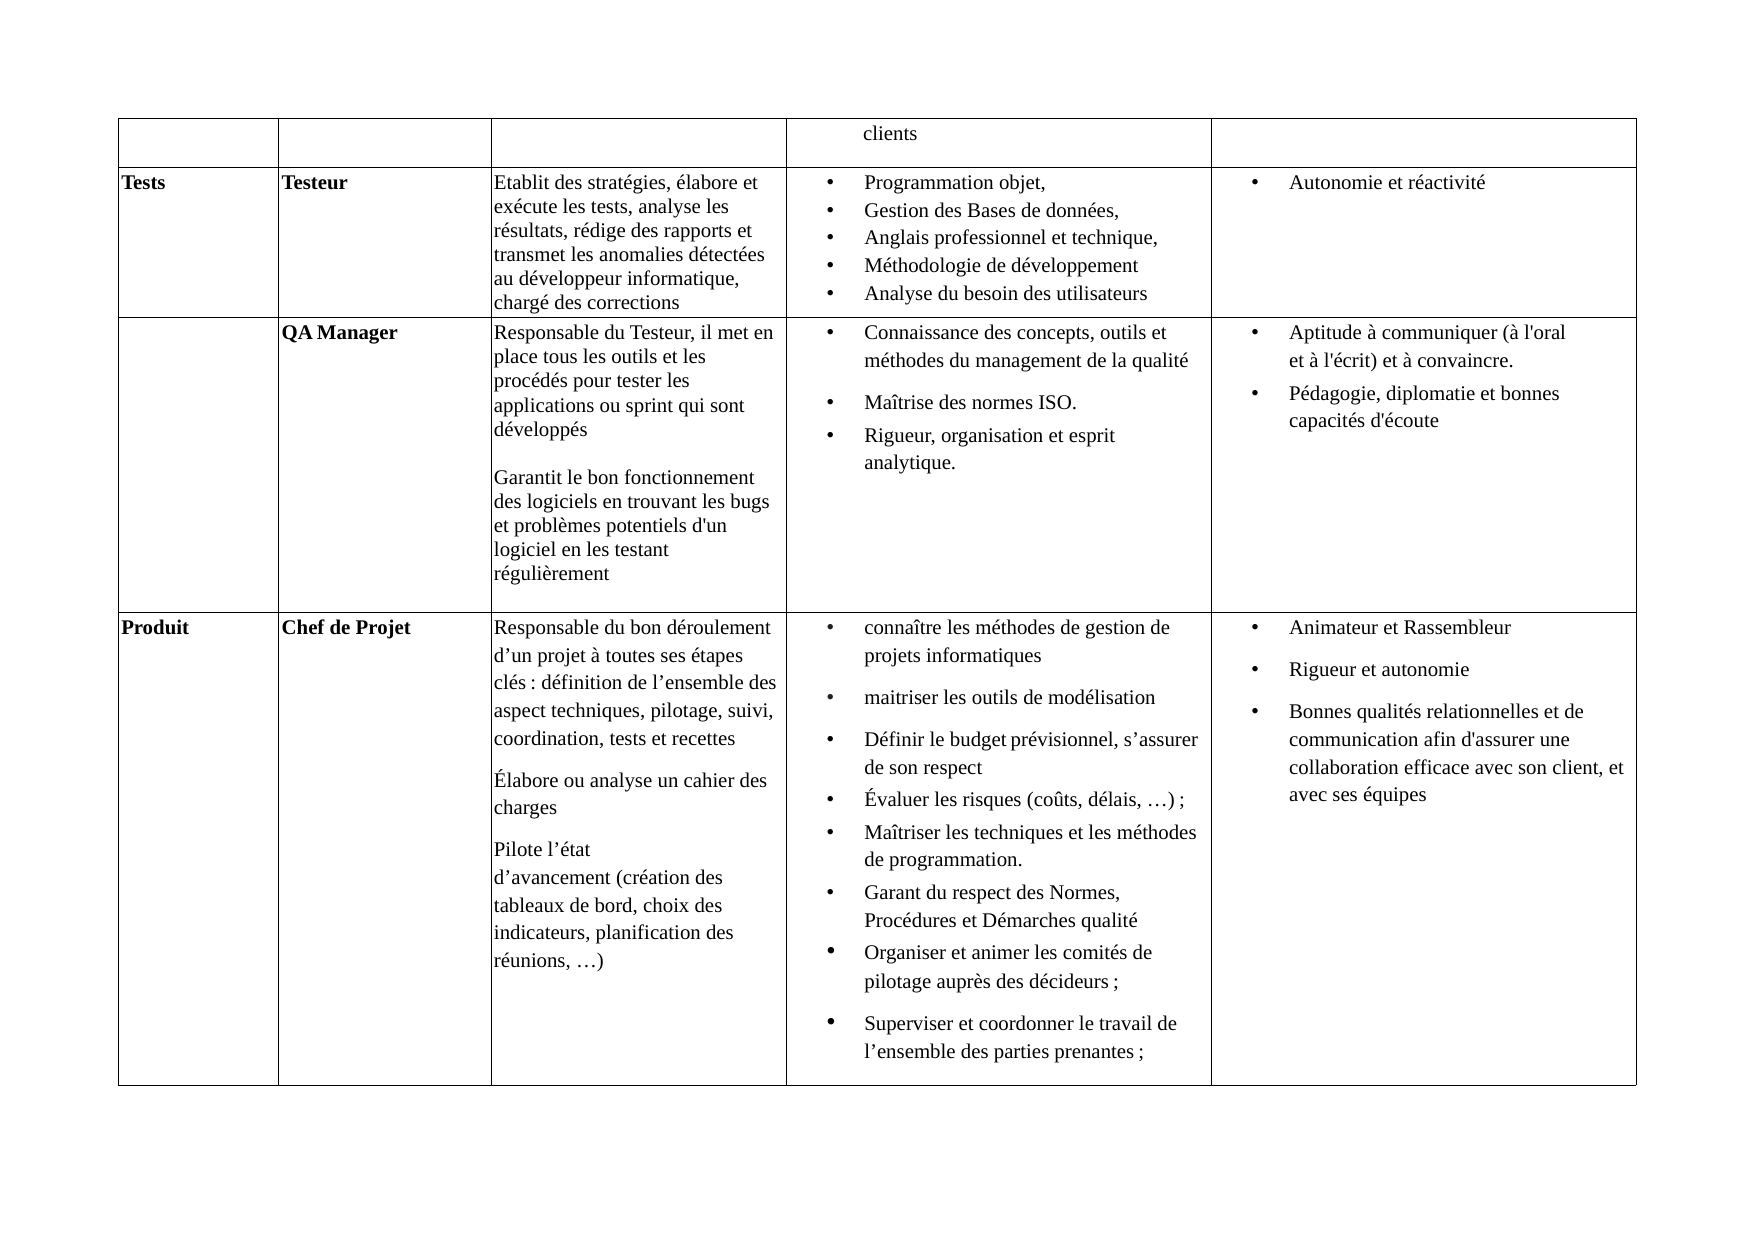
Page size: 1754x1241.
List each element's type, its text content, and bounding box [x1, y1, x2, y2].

table_cell Testeur [279, 168, 491, 317]
table_cell Produit [119, 613, 278, 1085]
table_cell [492, 119, 786, 167]
table_cell Chef de Projet [279, 613, 491, 1085]
table_cell Programmation objet, Gestion des Bases de données, Anglais professionnel et technique, Méthodologie de développement Analyse du besoin des utilisateurs [787, 168, 1211, 317]
table_cell clients [787, 119, 1211, 167]
table_cell [1212, 119, 1636, 167]
table_cell Responsable du Testeur, il met en place tous les outils et les procédés pour tester les applications ou sprint qui sont développés Garantit le bon fonctionnement des logiciels en trouvant les bugs et problèmes potentiels d'un logiciel en les testant régulièrement [492, 318, 786, 612]
table_cell QA Manager [279, 318, 491, 612]
table_cell Animateur et Rassembleur Rigueur et autonomie Bonnes qualités relationnelles et de communication afin d'assurer une collaboration efficace avec son client, et avec ses équipes [1212, 613, 1636, 1085]
table_cell Connaissance des concepts, outils et méthodes du management de la qualité Maîtrise des normes ISO. Rigueur, organisation et esprit analytique. [787, 318, 1211, 612]
table_cell [279, 119, 491, 167]
table_cell Responsable du bon déroulement d’un projet à toutes ses étapes clés : définition de l’ensemble des aspect techniques, pilotage, suivi, coordination, tests et recettes Élabore ou analyse un cahier des charges Pilote l’état d’avancement (création des tableaux de bord, choix des indicateurs, planification des réunions, …) [492, 613, 786, 1085]
table_cell Tests [119, 168, 278, 317]
table_cell [119, 119, 278, 167]
table_cell Etablit des stratégies, élabore et exécute les tests, analyse les résultats, rédige des rapports et transmet les anomalies détectées au développeur informatique, chargé des corrections [492, 168, 786, 317]
table_cell connaître les méthodes de gestion de projets informatiques maitriser les outils de modélisation Définir le budget prévisionnel, s’assurer de son respect Évaluer les risques (coûts, délais, …) ; Maîtriser les techniques et les méthodes de programmation. Garant du respect des Normes, Procédures et Démarches qualité Organiser et animer les comités de pilotage auprès des décideurs ; Superviser et coordonner le travail de l’ensemble des parties prenantes ; Vérifier et valider les livrables Suivre le déploiemen [787, 613, 1211, 1085]
table_cell [119, 318, 278, 612]
table_cell Autonomie et réactivité [1212, 168, 1636, 317]
table_cell Aptitude à communiquer (à l'oral et à l'écrit) et à convaincre. Pédagogie, diplomatie et bonnes capacités d'écoute [1212, 318, 1636, 612]
